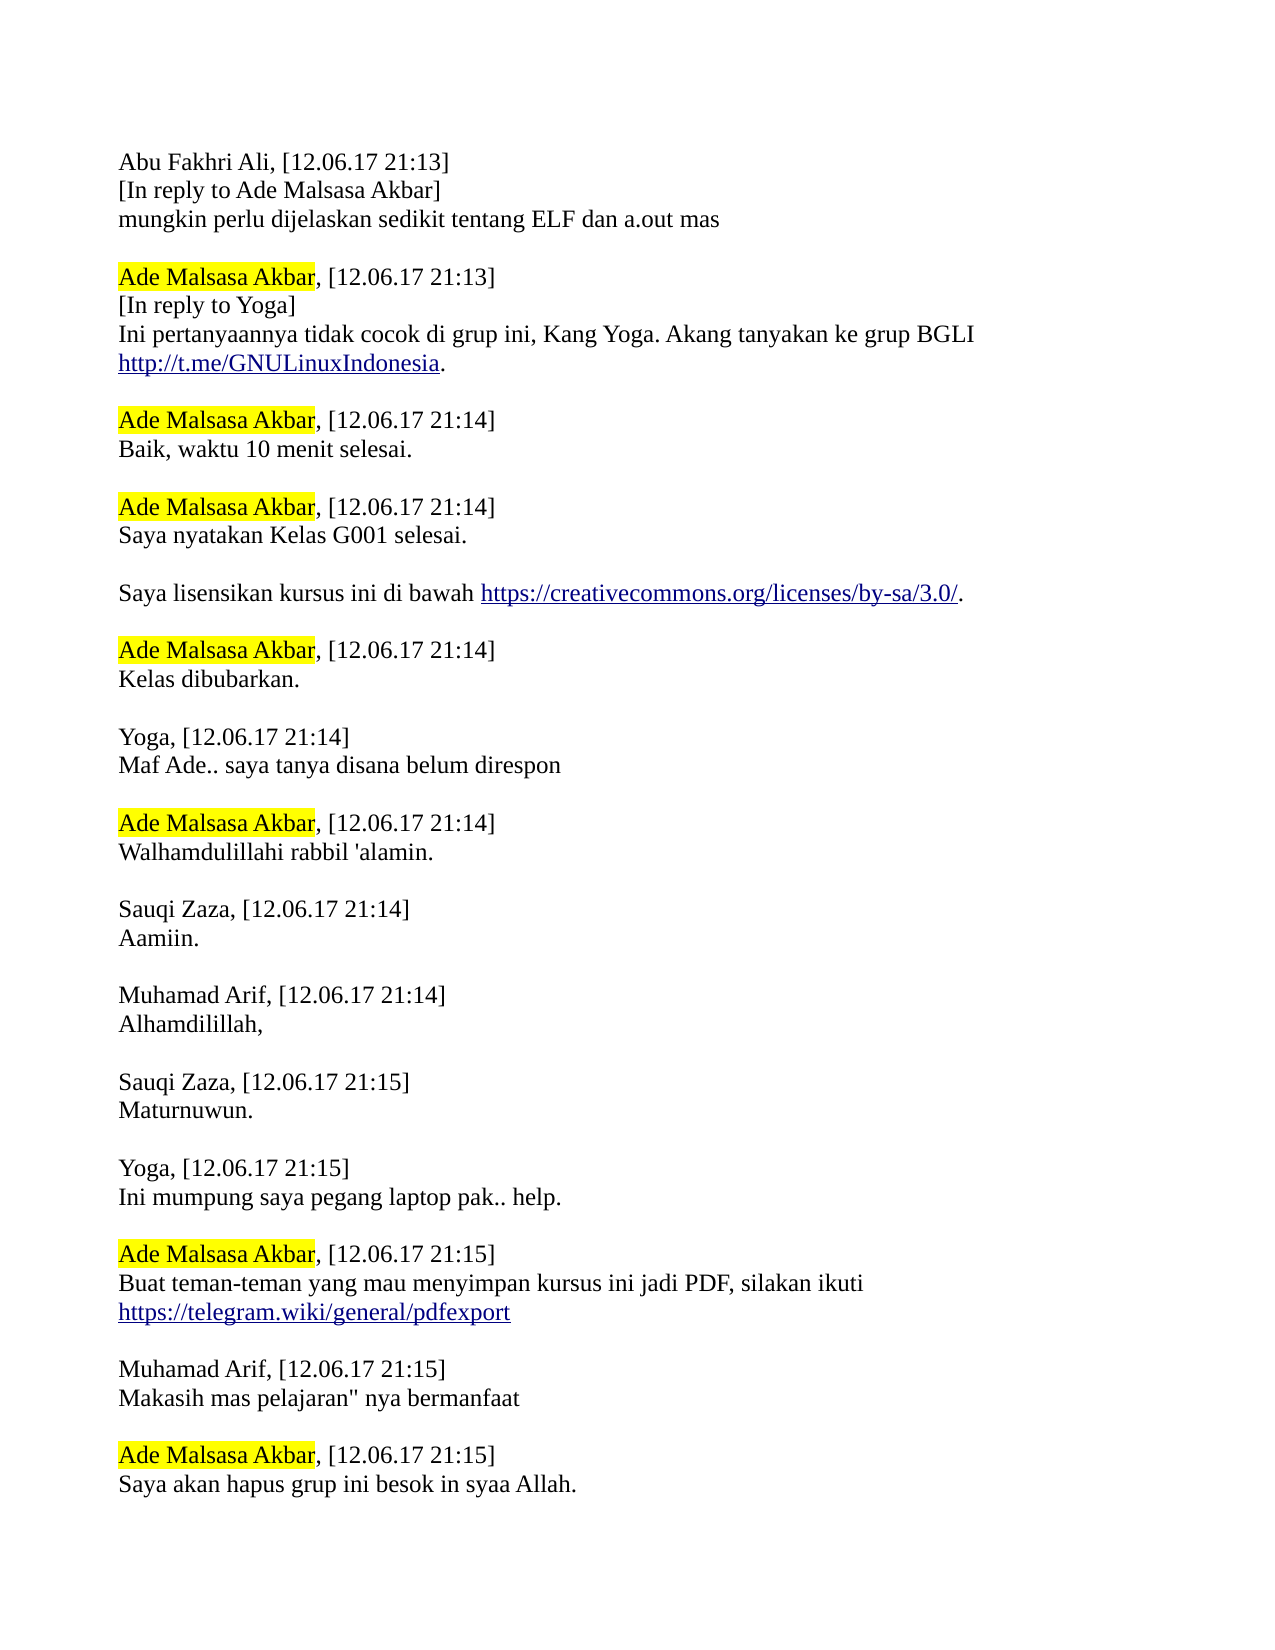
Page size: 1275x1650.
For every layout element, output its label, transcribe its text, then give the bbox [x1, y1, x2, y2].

text Maf Ade.. saya tanya disana belum direspon [118, 751, 1157, 779]
text Saya lisensikan kursus ini di bawah https://creativecommons.org/licenses/by-sa/3.0/. [118, 578, 1157, 607]
text Saya nyatakan Kelas G001 selesai. [118, 521, 1157, 549]
text Sauqi Zaza, [12.06.17 21:14] [118, 894, 1157, 923]
text Saya akan hapus grup ini besok in syaa Allah. [118, 1469, 1157, 1498]
text Yoga, [12.06.17 21:14] [118, 722, 1157, 751]
text Ade Malsasa Akbar, [12.06.17 21:14] [118, 636, 1157, 664]
text Muhamad Arif, [12.06.17 21:15] [118, 1354, 1157, 1383]
text Sauqi Zaza, [12.06.17 21:15] [118, 1067, 1157, 1096]
text mungkin perlu dijelaskan sedikit tentang ELF dan a.out mas [118, 204, 1157, 233]
text Ini mumpung saya pegang laptop pak.. help. [118, 1182, 1157, 1211]
text Ade Malsasa Akbar, [12.06.17 21:14] [118, 406, 1157, 434]
text Makasih mas pelajaran" nya bermanfaat [118, 1383, 1157, 1412]
text Yoga, [12.06.17 21:15] [118, 1153, 1157, 1182]
text Ini pertanyaannya tidak cocok di grup ini, Kang Yoga. Akang tanyakan ke grup BGLI http://t.me/GNULinuxIndonesia. [118, 319, 1157, 377]
text Buat teman-teman yang mau menyimpan kursus ini jadi PDF, silakan ikuti https://telegram.wiki/general/pdfexport [118, 1268, 1157, 1326]
text Aamiin. [118, 923, 1157, 952]
text Ade Malsasa Akbar, [12.06.17 21:14] [118, 808, 1157, 837]
text Walhamdulillahi rabbil 'alamin. [118, 837, 1157, 866]
text [In reply to Yoga] [118, 291, 1157, 319]
text Ade Malsasa Akbar, [12.06.17 21:15] [118, 1441, 1157, 1469]
text Alhamdilillah, [118, 1009, 1157, 1038]
text Abu Fakhri Ali, [12.06.17 21:13] [118, 147, 1157, 176]
text Baik, waktu 10 menit selesai. [118, 434, 1157, 463]
text Ade Malsasa Akbar, [12.06.17 21:15] [118, 1239, 1157, 1268]
text Kelas dibubarkan. [118, 664, 1157, 693]
text Muhamad Arif, [12.06.17 21:14] [118, 981, 1157, 1009]
text Ade Malsasa Akbar, [12.06.17 21:13] [118, 262, 1157, 291]
text Maturnuwun. [118, 1096, 1157, 1124]
text Ade Malsasa Akbar, [12.06.17 21:14] [118, 492, 1157, 521]
text [In reply to Ade Malsasa Akbar] [118, 176, 1157, 204]
